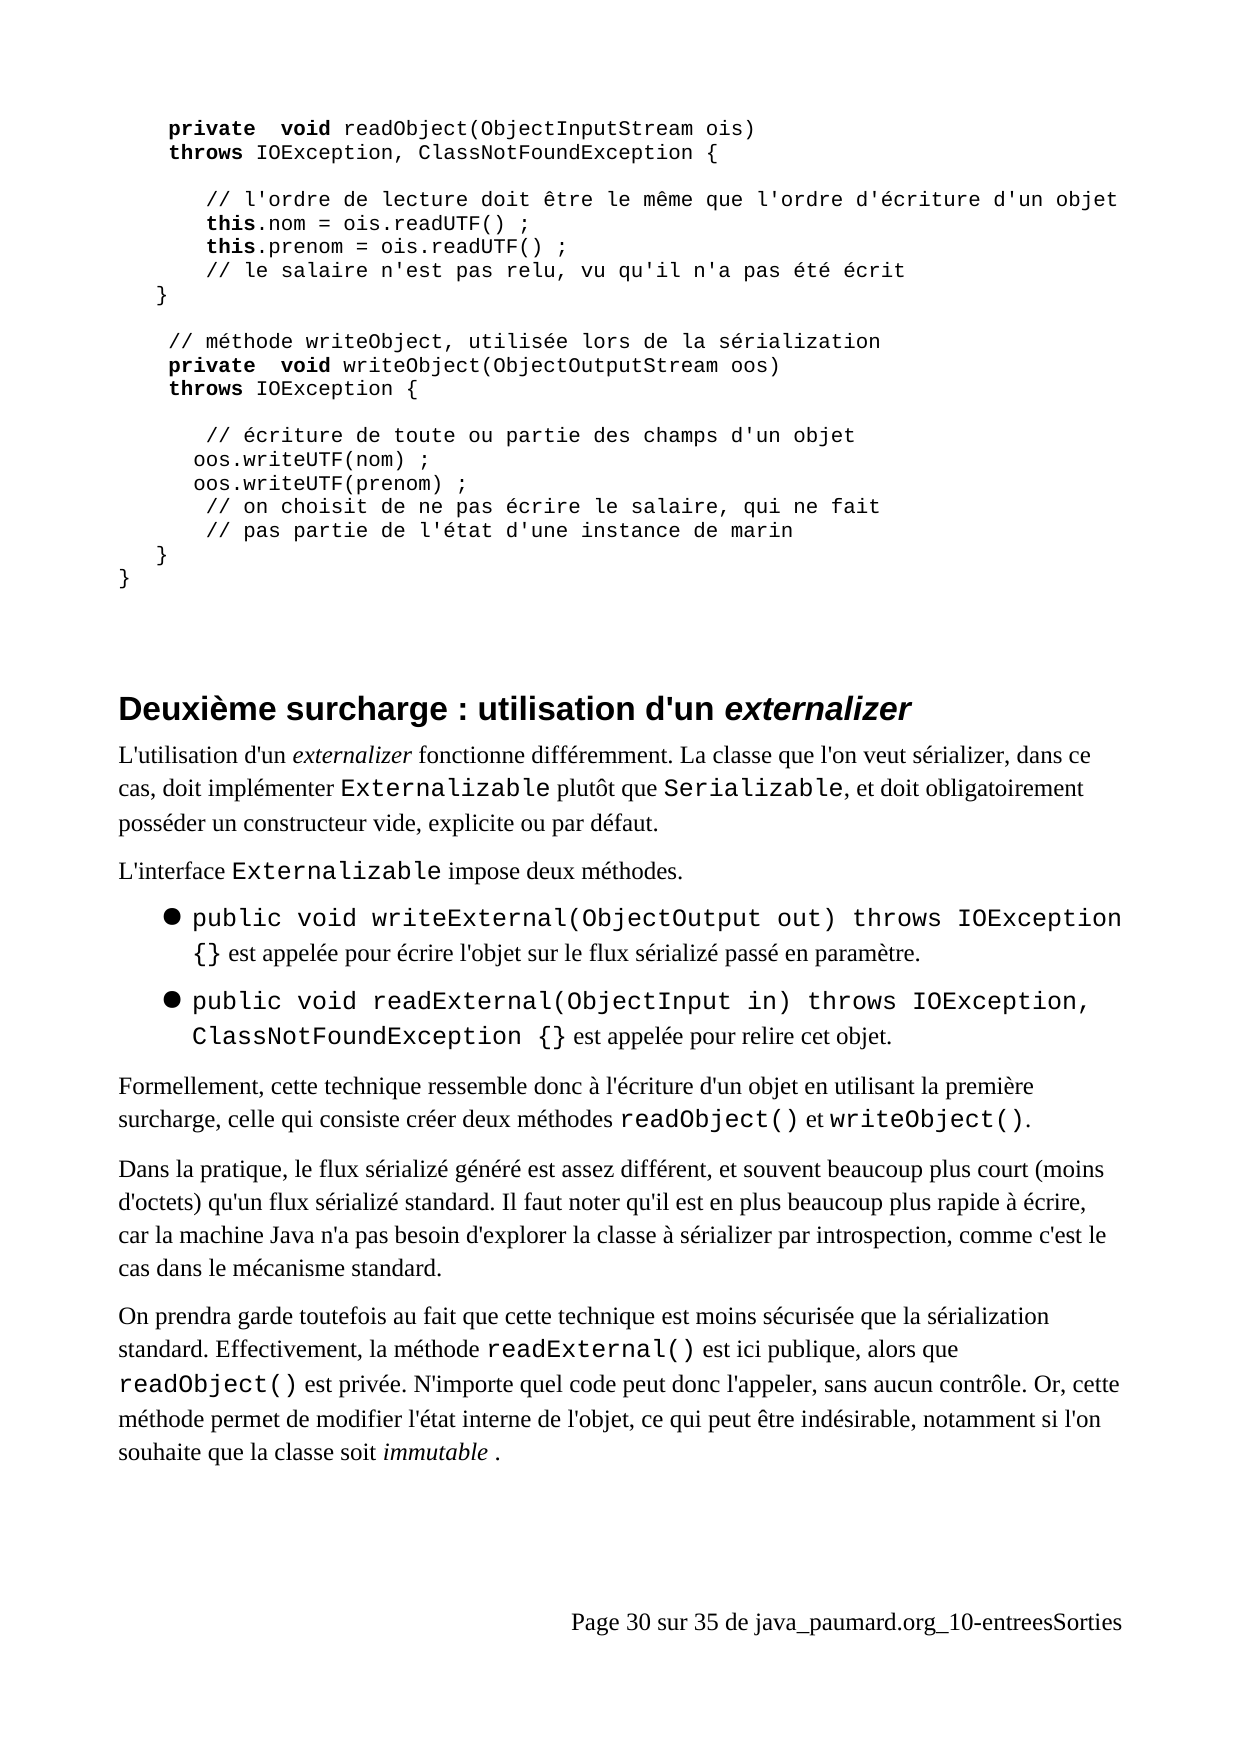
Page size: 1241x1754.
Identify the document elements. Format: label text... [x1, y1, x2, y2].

text // on choisit de ne pas écrire le salaire, qui ne fait [118, 496, 1122, 520]
text } [118, 284, 1122, 307]
text Formellement, cette technique ressemble donc à l'écriture d'un objet en utilisant la première surcharge, celle qui consiste créer deux méthodes readObject() et writeObject(). [118, 1071, 1122, 1135]
text // pas partie de l'état d'une instance de marin [118, 520, 1122, 544]
text throws IOException, ClassNotFoundException { [118, 142, 1122, 165]
text // méthode writeObject, utilisée lors de la sérialization [118, 331, 1122, 354]
text On prendra garde toutefois au fait que cette technique est moins sécurisée que la sérialization standard. Effectivement, la méthode readExternal() est ici publique, alors que readObject() est privée. N'importe quel code peut donc l'appeler, sans aucun contrôle. Or, cette méthode permet de modifier l'état interne de l'objet, ce qui peut être indésirable, notamment si l'on souhaite que la classe soit immutable . [118, 1301, 1122, 1466]
text L'utilisation d'un externalizer fonctionne différemment. La classe que l'on veut sérializer, dans ce cas, doit implémenter Externalizable plutôt que Serializable, et doit obligatoirement posséder un constructeur vide, explicite ou par défaut. [118, 740, 1122, 837]
subtitle Deuxième surcharge : utilisation d'un externalizer [118, 689, 1122, 728]
text oos.writeUTF(prenom) ; [118, 473, 1122, 496]
text this.prenom = ois.readUTF() ; [118, 236, 1122, 260]
text private void readObject(ObjectInputStream ois) [118, 118, 1122, 142]
list public void readExternal(ObjectInput in) throws IOException, ClassNotFoundException {} est appelée pour relire cet objet. [162, 988, 1122, 1052]
text // écriture de toute ou partie des champs d'un objet [118, 426, 1122, 449]
text Dans la pratique, le flux sérializé généré est assez différent, et souvent beaucoup plus court (moins d'octets) qu'un flux sérializé standard. Il faut noter qu'il est en plus beaucoup plus rapide à écrire, car la machine Java n'a pas besoin d'explorer la classe à sérializer par introspection, comme c'est le cas dans le mécanisme standard. [118, 1154, 1122, 1282]
text private void writeObject(ObjectOutputStream oos) [118, 354, 1122, 378]
text L'interface Externalizable impose deux méthodes. [118, 856, 1122, 887]
text oos.writeUTF(nom) ; [118, 449, 1122, 473]
list public void writeExternal(ObjectOutput out) throws IOException {} est appelée pour écrire l'objet sur le flux sérializé passé en paramètre. [162, 906, 1122, 969]
text } [118, 544, 1122, 567]
text this.nom = ois.readUTF() ; [118, 213, 1122, 236]
text // l'ordre de lecture doit être le même que l'ordre d'écriture d'un objet [118, 189, 1122, 213]
text throws IOException { [118, 378, 1122, 402]
text } [118, 567, 1122, 591]
text // le salaire n'est pas relu, vu qu'il n'a pas été écrit [118, 260, 1122, 284]
